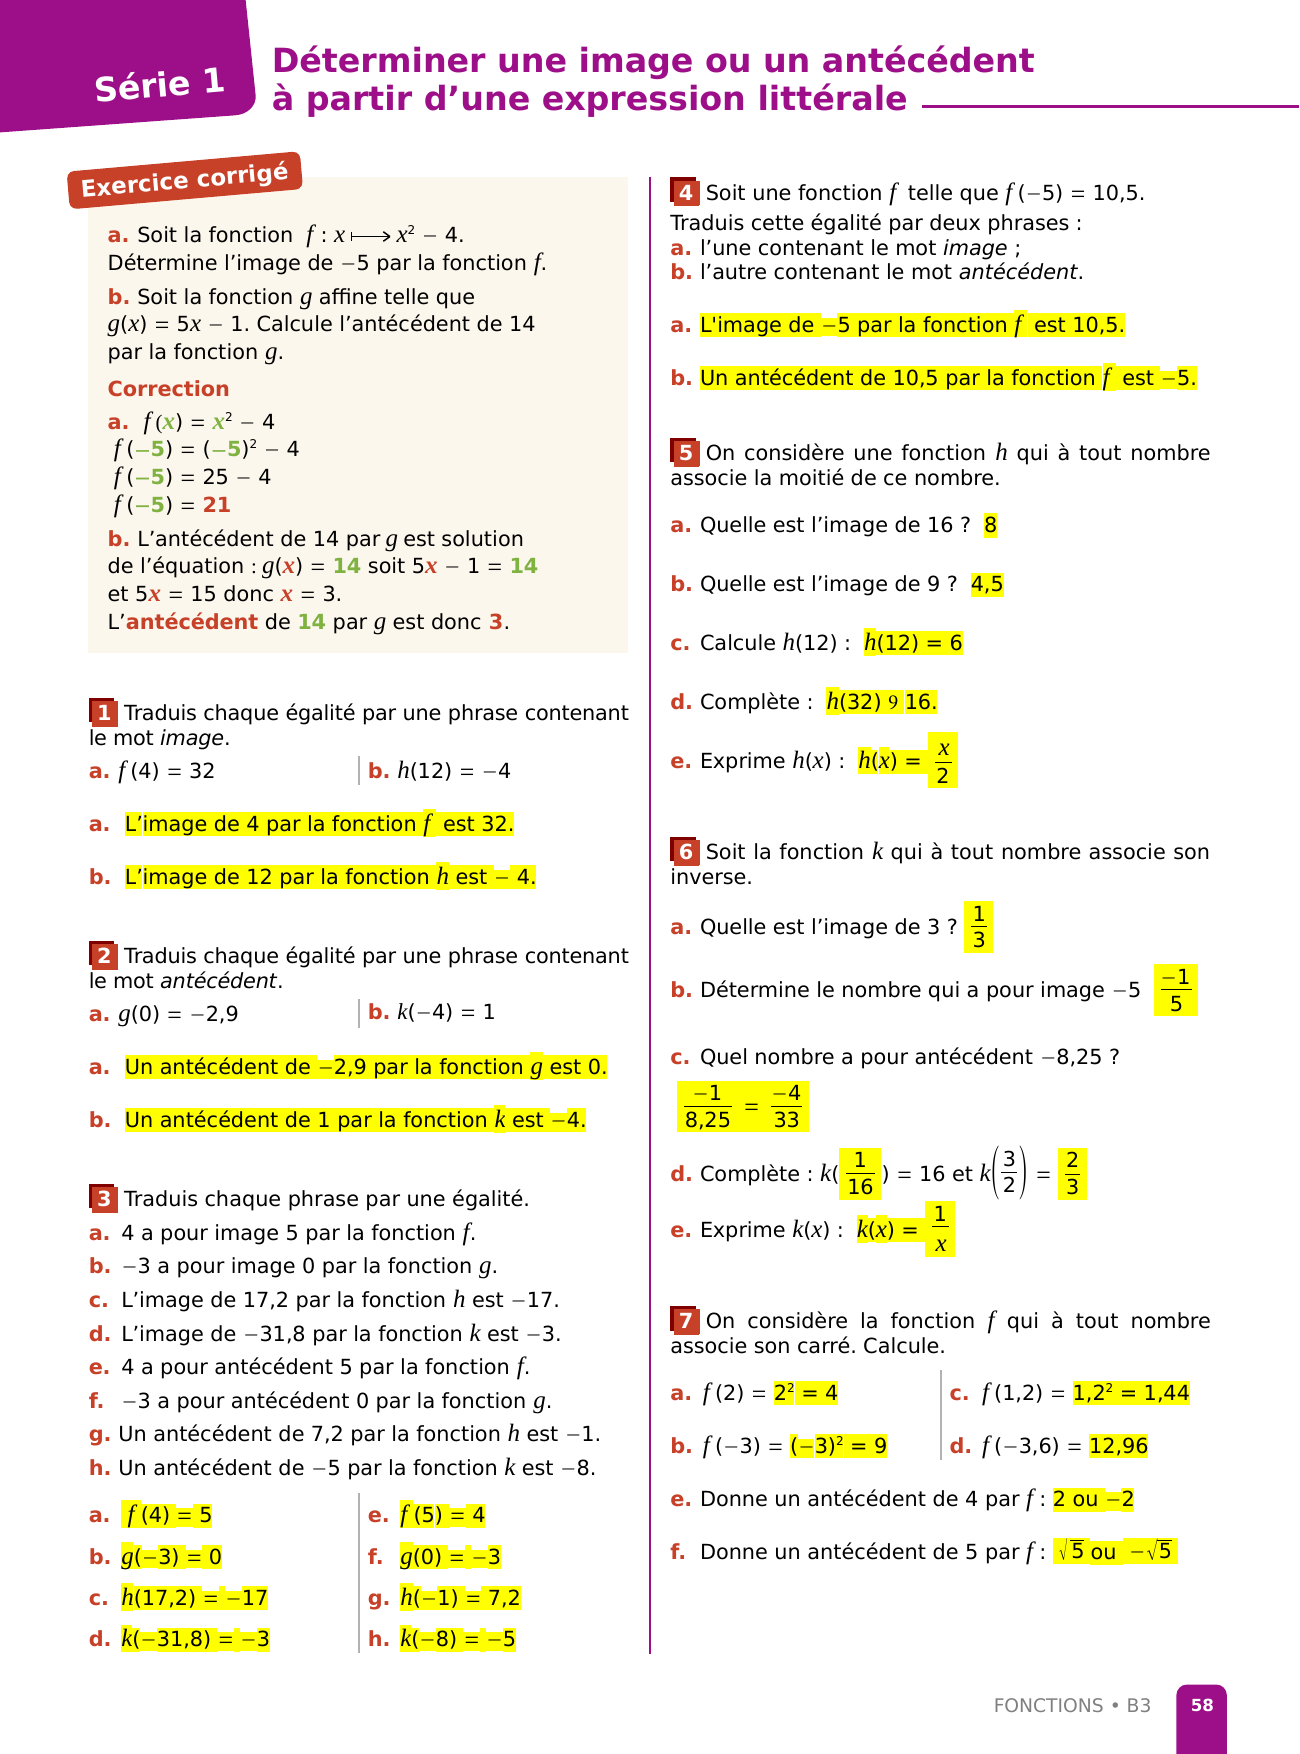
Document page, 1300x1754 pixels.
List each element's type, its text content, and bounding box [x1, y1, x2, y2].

subtitle Traduis chaque phrase par une égalité. [114, 1184, 629, 1212]
subtitle l’une contenant le mot image ; [670, 236, 1211, 260]
list Soit la fonction f : x x2 ─ 4. Détermine l’image de −5 par la fonction f. [107, 220, 609, 276]
subtitle L’image de −31,8 par la fonction k est −3. [88, 1319, 629, 1346]
list Donne un antécédent de 5 par f : ou [670, 1524, 1211, 1565]
subtitle l’autre contenant le mot antécédent. [670, 260, 1211, 284]
list [958, 732, 1211, 788]
list f(2)  22 = 4 [670, 1370, 932, 1406]
list h(17,2) = −17 [88, 1569, 350, 1611]
text f(−5)  25 − 4 [107, 462, 609, 490]
list Quelle est l’image de 9 ? 4,5 [670, 555, 1211, 597]
subtitle Soit une fonction f telle que f(−5)  10,5. [696, 177, 1211, 206]
list f(1,2)  1,22 = 1,44 [949, 1370, 1211, 1406]
list k(−31,8) = −3 [88, 1611, 350, 1652]
text Correction [107, 377, 609, 401]
subtitle −3 a pour image 0 par la fonction g. [88, 1251, 629, 1279]
list Complète : h(32)  16. [670, 673, 1211, 715]
list L’antécédent de 14 par g est solution de l’équation : g(x)  14 soit 5x − 1  14 et 5x  15 donc x  3. L’antécédent de 14 par g est donc 3. [107, 524, 609, 634]
list h(−1) = 7,2 [368, 1569, 629, 1611]
list f(−3)  (−3)2 = 9 [670, 1418, 932, 1459]
list [955, 1201, 1211, 1257]
list Quel nombre a pour antécédent −8,25 ? [670, 1028, 1211, 1069]
list Un antécédent de 10,5 par la fonction f est −5. [670, 349, 1211, 391]
list k(−8) = −5 [368, 1611, 629, 1652]
list h(12)  −4 [368, 756, 629, 784]
list Complète : k()  16 et k  [670, 1144, 1211, 1201]
subtitle Soit la fonction k qui à tout nombre associe son inverse. [670, 837, 1211, 889]
subtitle Un antécédent de −5 par la fonction k est −8. [88, 1453, 629, 1481]
subtitle Un antécédent de 7,2 par la fonction h est −1. [88, 1419, 629, 1447]
list [993, 901, 1211, 953]
list Calcule h(12) : h(12) = 6 [670, 614, 1211, 656]
list g(0) = −3 [368, 1528, 629, 1569]
list L’image de 12 par la fonction h est − 4. [88, 848, 629, 890]
list Quelle est l’image de 3 ? [670, 901, 964, 953]
list Exprime h(x) : h(x) = [670, 732, 928, 788]
subtitle 4 a pour image 5 par la fonction f. [88, 1218, 629, 1245]
subtitle On considère la fonction f qui à tout nombre associe son carré. Calcule. [670, 1306, 1211, 1359]
subtitle Traduis chaque égalité par une phrase contenant le mot image. [88, 698, 629, 750]
list Détermine le nombre qui a pour image −5 [670, 964, 1154, 1016]
list Exprime k(x) : k(x) = [670, 1201, 925, 1257]
subtitle L’image de 17,2 par la fonction h est −17. [88, 1285, 629, 1313]
list f (5) = 4 [368, 1493, 629, 1528]
list f(x)  x2 − 4 [107, 407, 609, 434]
list f(4)  32 [88, 756, 350, 784]
list Soit la fonction g affine telle que g(x)  5x − 1. Calcule l’antécédent de 14 par la fonction g. [107, 282, 609, 365]
subtitle Traduis cette égalité par deux phrases : [670, 211, 1211, 236]
list k(−4)  1 [368, 999, 629, 1024]
list Un antécédent de 1 par la fonction k est −4. [88, 1092, 629, 1133]
list Quelle est l’image de 16 ? 8 [670, 508, 1211, 538]
subtitle Traduis chaque égalité par une phrase contenant le mot antécédent. [88, 941, 629, 993]
list g(−3) = 0 [88, 1528, 350, 1569]
list f (4) = 5 [88, 1493, 350, 1528]
subtitle 4 a pour antécédent 5 par la fonction f. [88, 1352, 629, 1380]
text f(−5)  (−5)2 − 4 [107, 434, 609, 462]
subtitle On considère une fonction h qui à tout nombre associe la moitié de ce nombre. [670, 438, 1211, 490]
text f(−5)  21 [107, 490, 609, 518]
subtitle −3 a pour antécédent 0 par la fonction g. [88, 1386, 629, 1414]
list L'image de −5 par la fonction f est 10,5. [670, 296, 1211, 337]
list g(0)  −2,9 [88, 999, 350, 1027]
list Donne un antécédent de 4 par f : 2 ou −2 [670, 1471, 1211, 1512]
list f(−3,6)  12,96 [949, 1418, 1211, 1459]
list Un antécédent de −2,9 par la fonction g est 0. [88, 1038, 629, 1080]
list L’image de 4 par la fonction f est 32. [88, 795, 629, 837]
